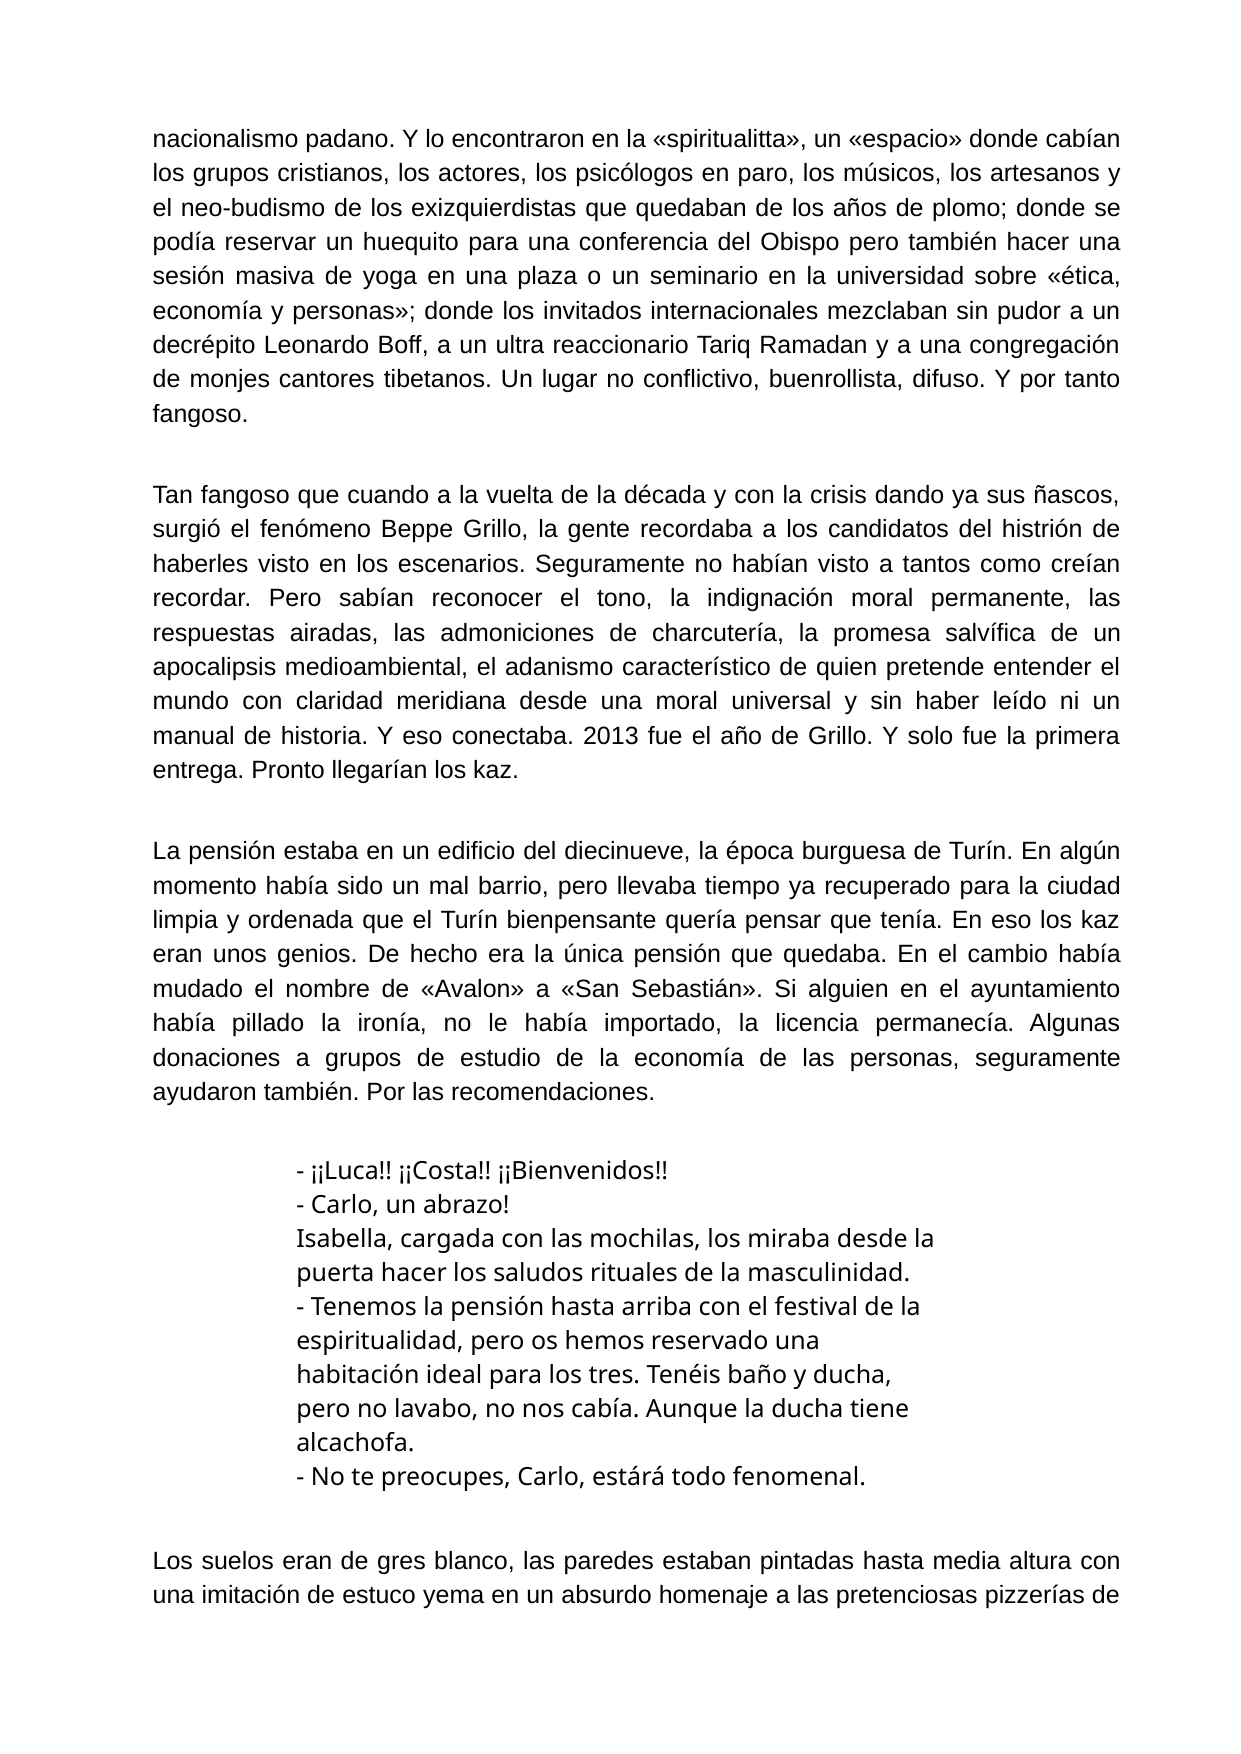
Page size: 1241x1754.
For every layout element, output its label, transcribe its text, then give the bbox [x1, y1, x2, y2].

text La pensión estaba en un edificio del diecinueve, la época burguesa de Turín. En algún momento había sido un mal barrio, pero llevaba tiempo ya recuperado para la ciudad limpia y ordenada que el Turín bienpensante quería pensar que tenía. En eso los kaz eran unos genios. De hecho era la única pensión que quedaba. En el cambio había mudado el nombre de «Avalon» a «San Sebastián». Si alguien en el ayuntamiento había pillado la ironía, no le había importado, la licencia permanecía. Algunas donaciones a grupos de estudio de la economía de las personas, seguramente ayudaron también. Por las recomendaciones. [152, 831, 1122, 1106]
text - ¡¡Luca!! ¡¡Costa!! ¡¡Bienvenidos!! - Carlo, un abrazo! Isabella, cargada con las mochilas, los miraba desde la puerta hacer los saludos rituales de la masculinidad. - Tenemos la pensión hasta arriba con el festival de la espiritualidad, pero os hemos reservado una habitación ideal para los tres. Tenéis baño y ducha, pero no lavabo, no nos cabía. Aunque la ducha tiene alcachofa. - No te preocupes, Carlo, estárá todo fenomenal. [296, 1152, 944, 1493]
text nacionalismo padano. Y lo encontraron en la «spiritualitta», un «espacio» donde cabían los grupos cristianos, los actores, los psicólogos en paro, los músicos, los artesanos y el neo-budismo de los exizquierdistas que quedaban de los años de plomo; donde se podía reservar un huequito para una conferencia del Obispo pero también hacer una sesión masiva de yoga en una plaza o un seminario en la universidad sobre «ética, economía y personas»; donde los invitados internacionales mezclaban sin pudor a un decrépito Leonardo Boff, a un ultra reaccionario Tariq Ramadan y a una congregación de monjes cantores tibetanos. Un lugar no conflictivo, buenrollista, difuso. Y por tanto fangoso. [152, 118, 1122, 427]
text Los suelos eran de gres blanco, las paredes estaban pintadas hasta media altura con una imitación de estuco yema en un absurdo homenaje a las pretenciosas pizzerías de [152, 1540, 1122, 1609]
text Tan fangoso que cuando a la vuelta de la década y con la crisis dando ya sus ñascos, surgió el fenómeno Beppe Grillo, la gente recordaba a los candidatos del histrión de haberles visto en los escenarios. Seguramente no habían visto a tantos como creían recordar. Pero sabían reconocer el tono, la indignación moral permanente, las respuestas airadas, las admoniciones de charcutería, la promesa salvífica de un apocalipsis medioambiental, el adanismo característico de quien pretende entender el mundo con claridad meridiana desde una moral universal y sin haber leído ni un manual de historia. Y eso conectaba. 2013 fue el año de Grillo. Y solo fue la primera entrega. Pronto llegarían los kaz. [152, 474, 1122, 784]
